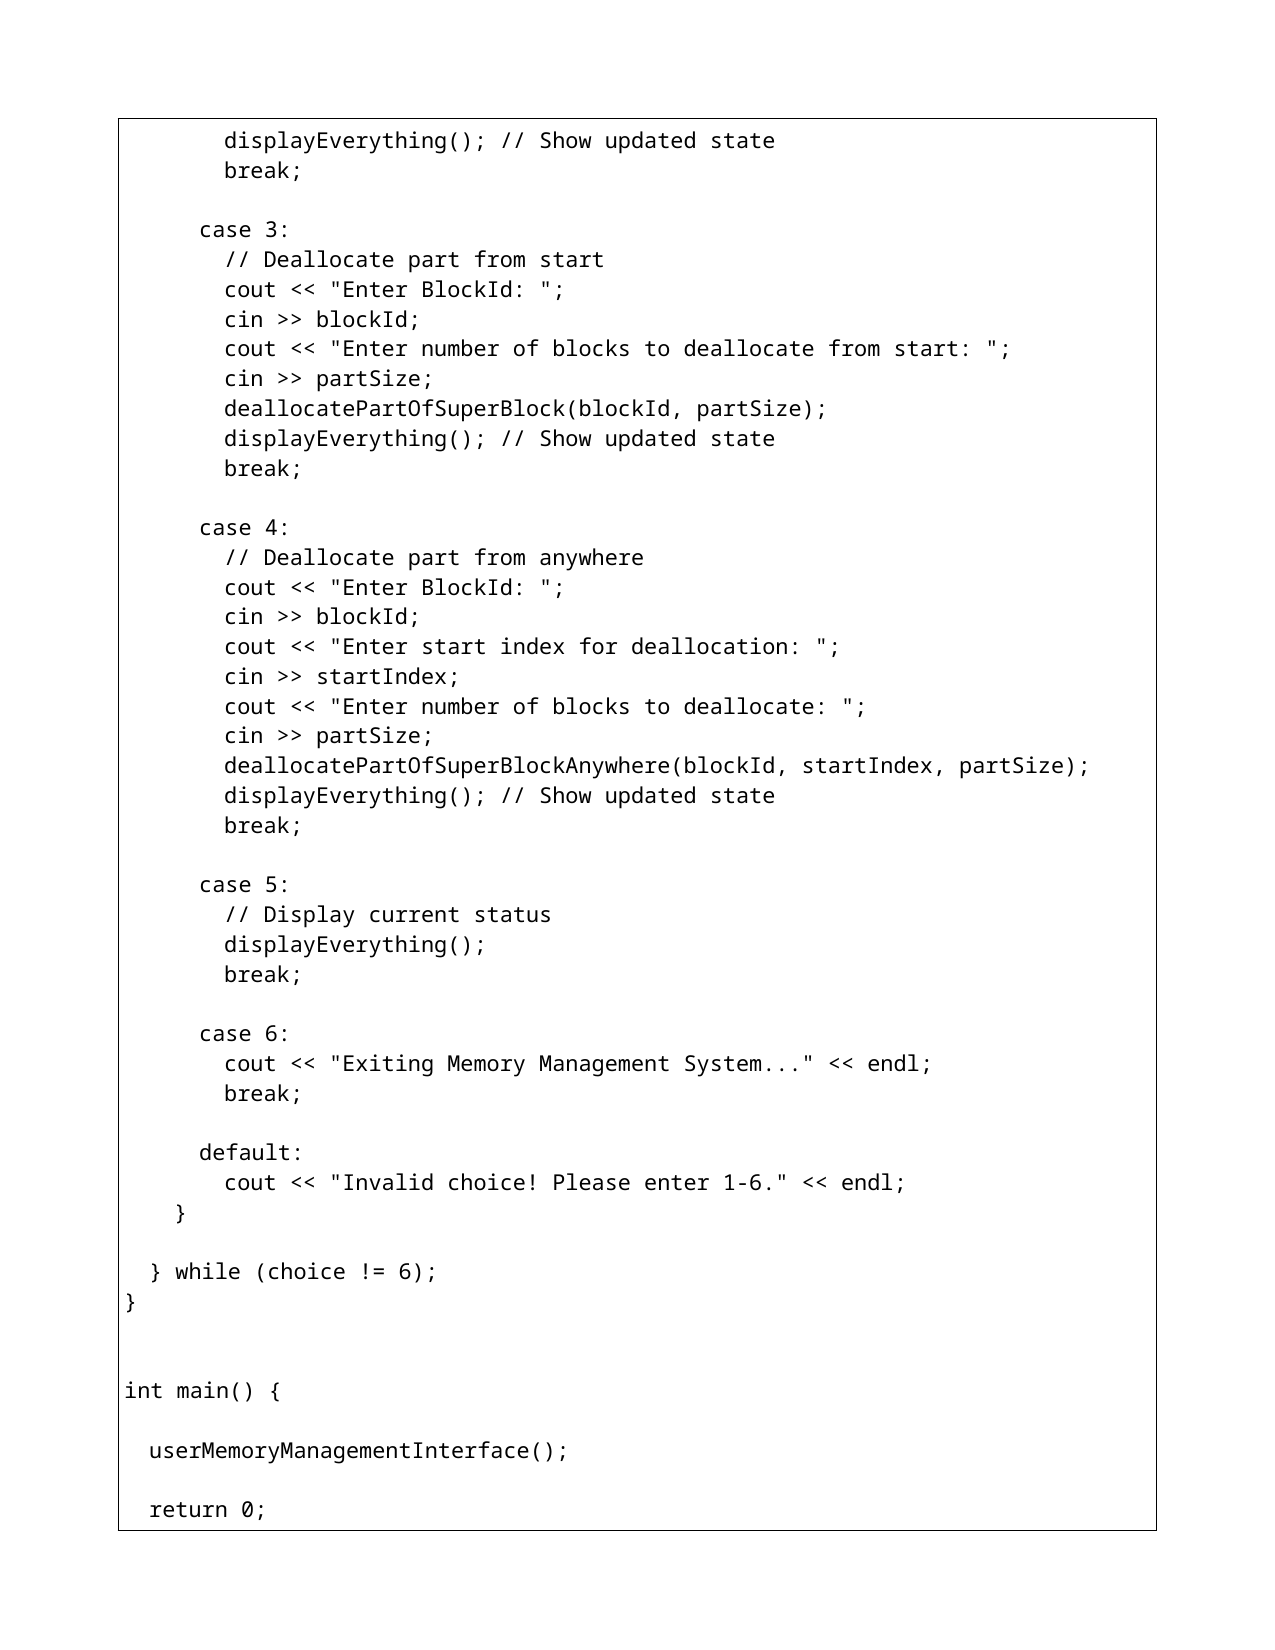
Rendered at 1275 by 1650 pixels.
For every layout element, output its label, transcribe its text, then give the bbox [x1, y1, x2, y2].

table_header displayEverything(); // Show updated state break; case 3: // Deallocate part from start cout << "Enter BlockId: "; cin >> blockId; cout << "Enter number of blocks to deallocate from start: "; cin >> partSize; deallocatePartOfSuperBlock(blockId, partSize); displayEverything(); // Show updated state break; case 4: // Deallocate part from anywhere cout << "Enter BlockId: "; cin >> blockId; cout << "Enter start index for deallocation: "; cin >> startIndex; cout << "Enter number of blocks to deallocate: "; cin >> partSize; deallocatePartOfSuperBlockAnywhere(blockId, startIndex, partSize); displayEverything(); // Show updated state break; case 5: // Display current status displayEverything(); break; case 6: cout << "Exiting Memory Management System..." << endl; break; default: cout << "Invalid choice! Please enter 1-6." << endl; } } while (choice != 6); } int main() { userMemoryManagementInterface(); return 0; [119, 119, 1156, 1529]
